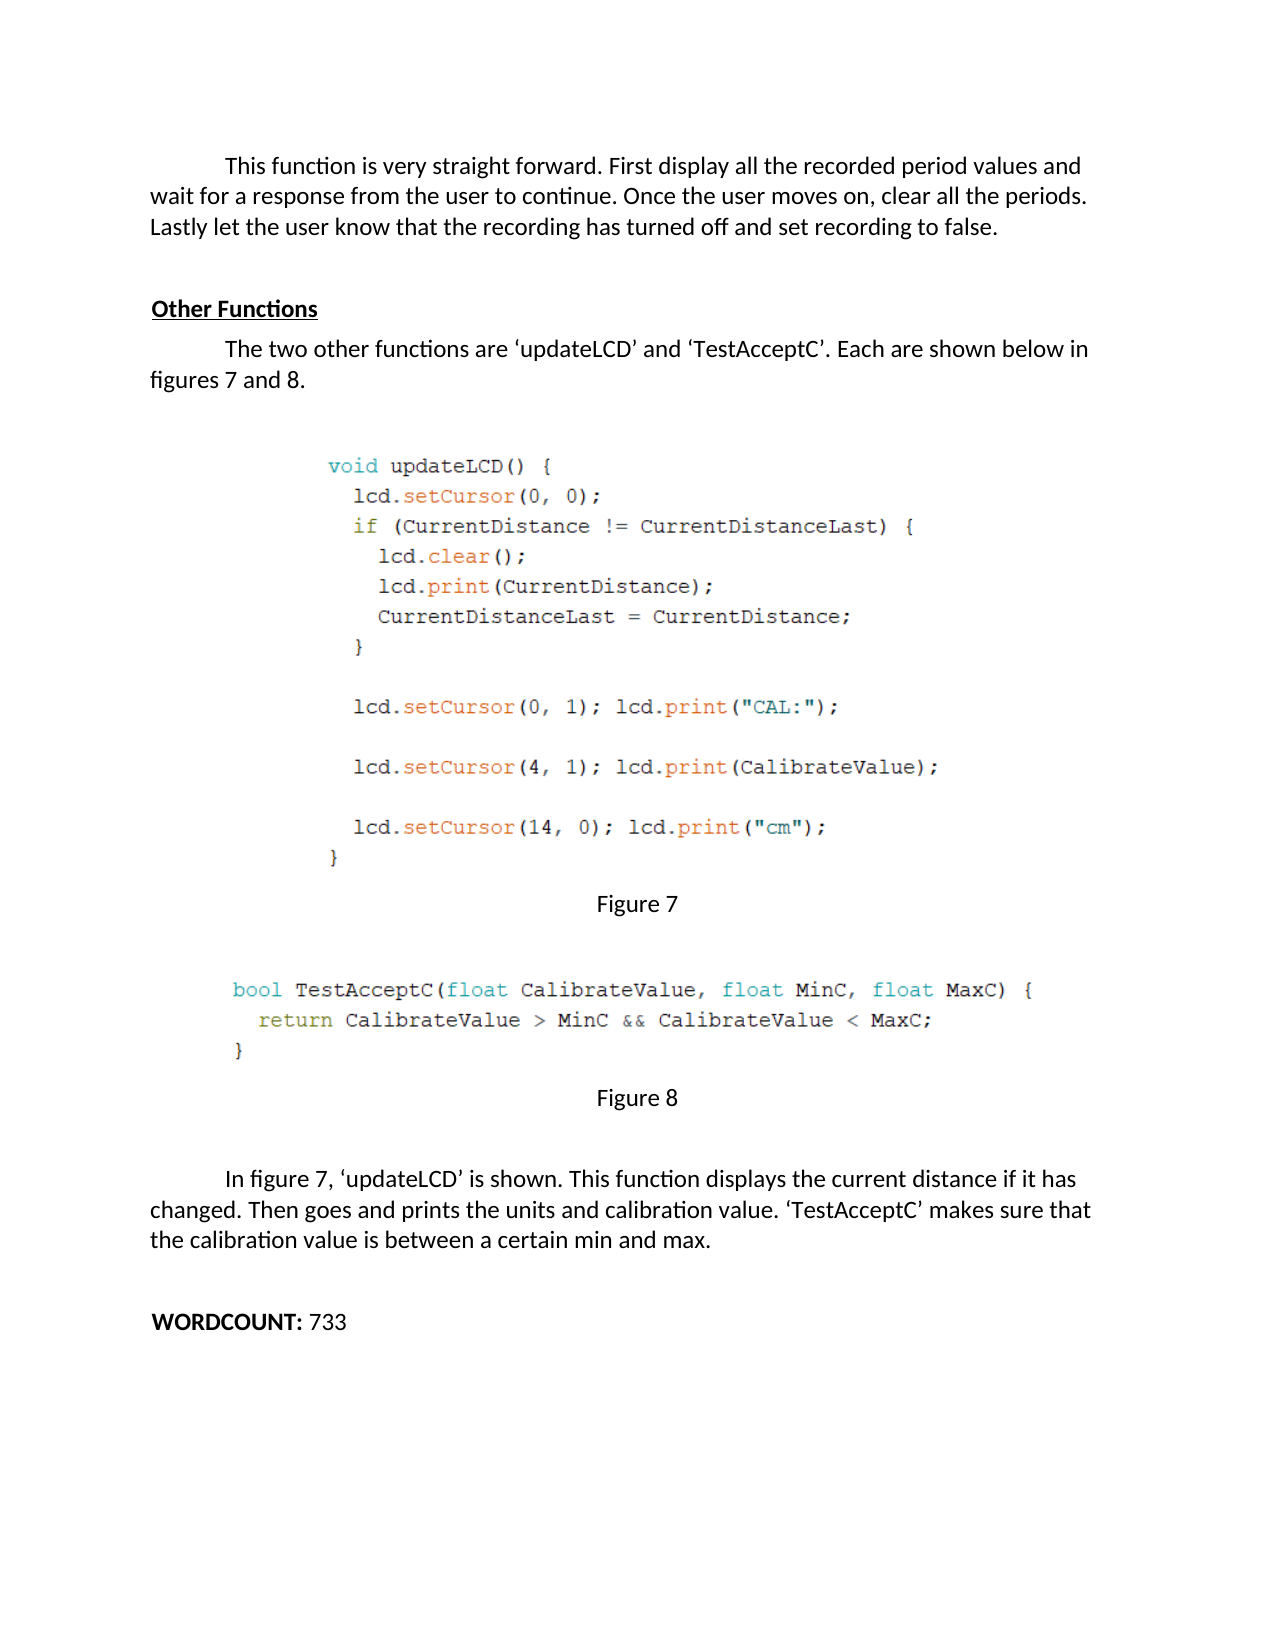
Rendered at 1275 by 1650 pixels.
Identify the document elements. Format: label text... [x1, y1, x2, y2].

text This function is very straight forward. First display all the recorded period values and wait for a response from the user to continue. Once the user moves on, clear all the periods. Lastly let the user know that the recording has turned off and set recording to false. [150, 150, 1125, 242]
text Figure 8 [150, 1082, 1125, 1112]
text The two other functions are ‘updateLCD’ and ‘TestAcceptC’. Each are shown below in figures 7 and 8. [150, 333, 1125, 394]
text WORDCOUNT: 733 [151, 1306, 1125, 1337]
text In figure 7, ‘updateLCD’ is shown. This function displays the current distance if it has changed. Then goes and prints the units and calibration value. ‘TestAcceptC’ makes sure that the calibration value is between a certain min and max. [150, 1163, 1125, 1255]
text Figure 7 [150, 888, 1125, 919]
text Other Functions [151, 293, 1125, 323]
